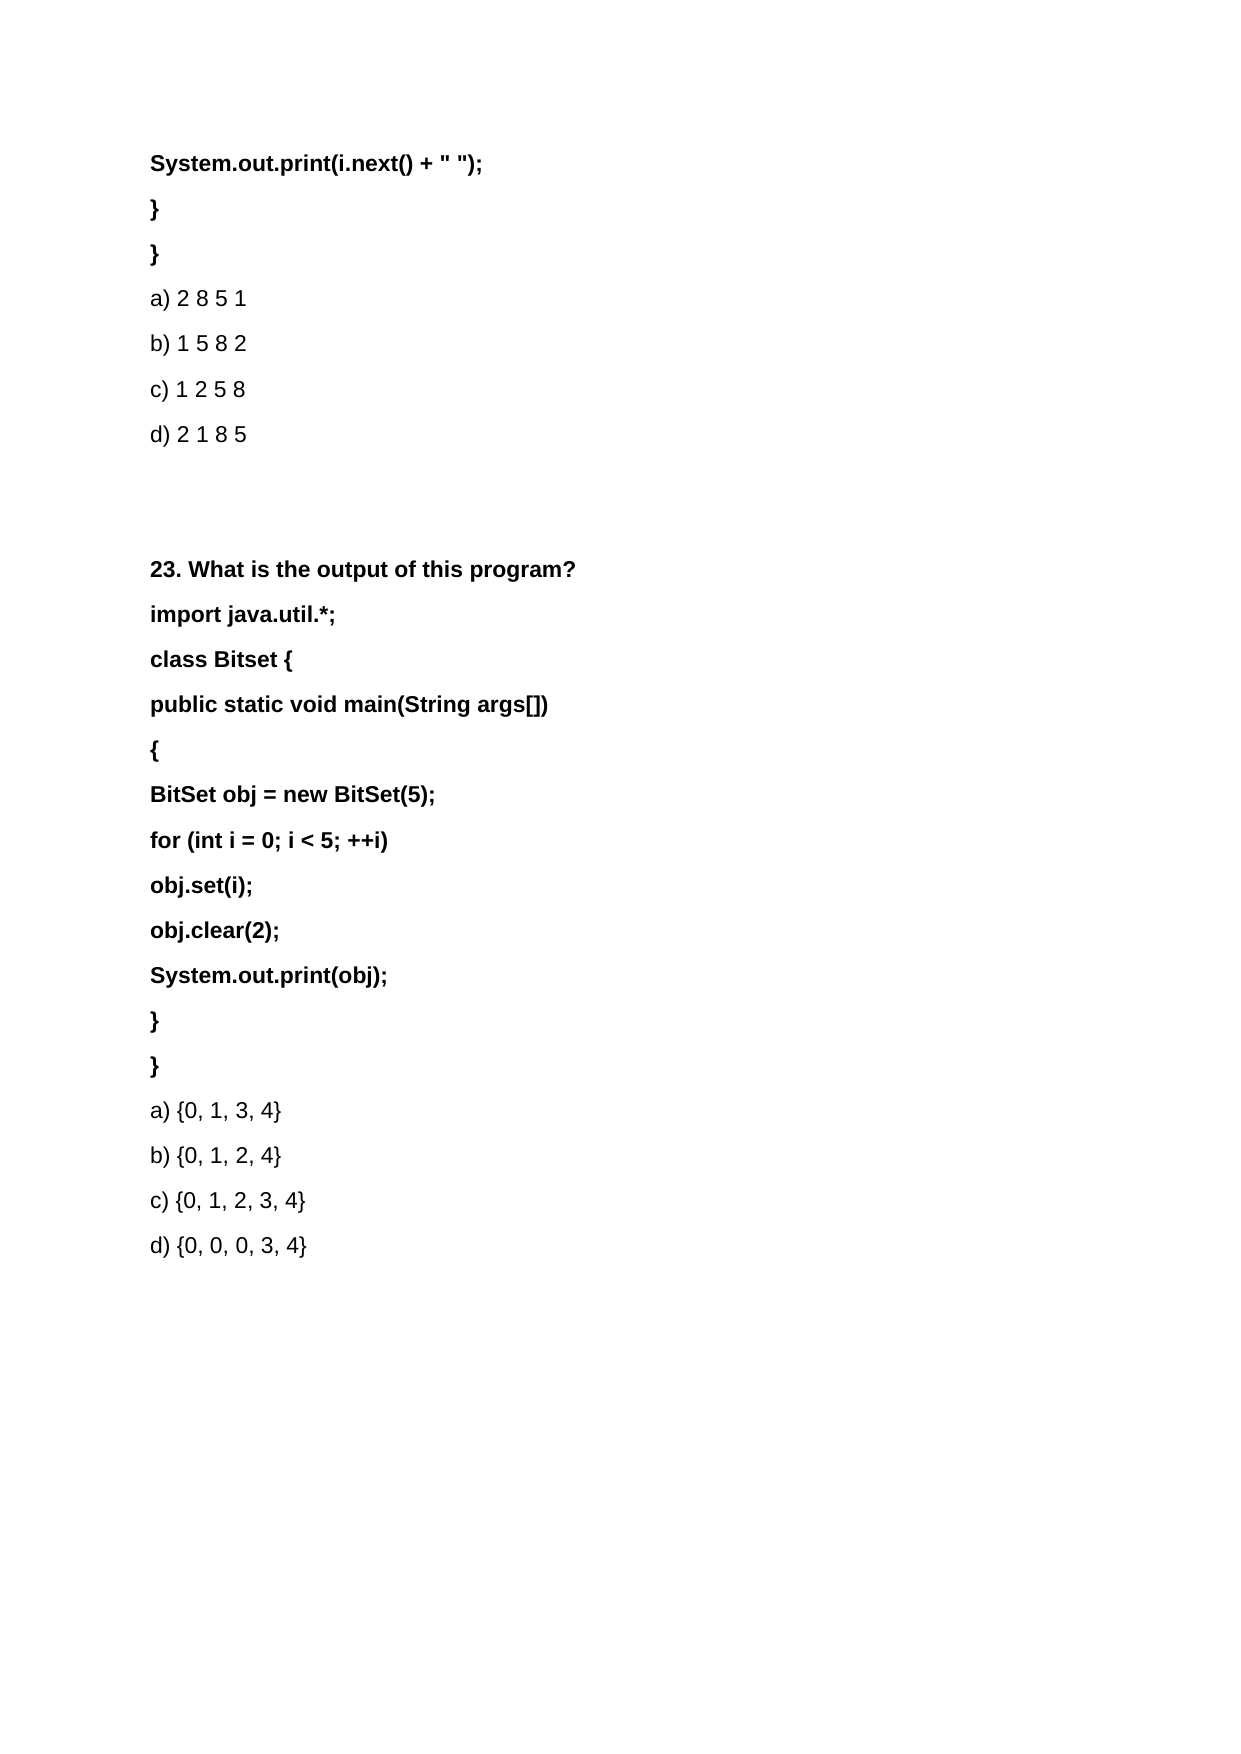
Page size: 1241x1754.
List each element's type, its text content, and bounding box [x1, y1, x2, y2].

text System.out.print(i.next() + " "); [150, 150, 1090, 176]
text BitSet obj = new BitSet(5); [150, 781, 1090, 808]
text d) {0, 0, 0, 3, 4} [150, 1232, 1090, 1259]
text b) {0, 1, 2, 4} [150, 1142, 1090, 1169]
text c) 1 2 5 8 [150, 376, 1090, 402]
text c) {0, 1, 2, 3, 4} [150, 1187, 1090, 1214]
text a) {0, 1, 3, 4} [150, 1097, 1090, 1123]
text obj.set(i); [150, 872, 1090, 898]
text System.out.print(obj); [150, 962, 1090, 988]
text } [150, 240, 1090, 267]
text } [150, 1052, 1090, 1078]
text d) 2 1 8 5 [150, 421, 1090, 447]
text b) 1 5 8 2 [150, 330, 1090, 357]
text } [150, 195, 1090, 221]
text class Bitset { [150, 646, 1090, 672]
text public static void main(String args[]) [150, 691, 1090, 718]
text a) 2 8 5 1 [150, 285, 1090, 312]
text for (int i = 0; i < 5; ++i) [150, 827, 1090, 853]
text } [150, 1007, 1090, 1033]
text { [150, 736, 1090, 763]
text 23. What is the output of this program? [150, 556, 1090, 582]
text obj.clear(2); [150, 917, 1090, 943]
text import java.util.*; [150, 601, 1090, 627]
